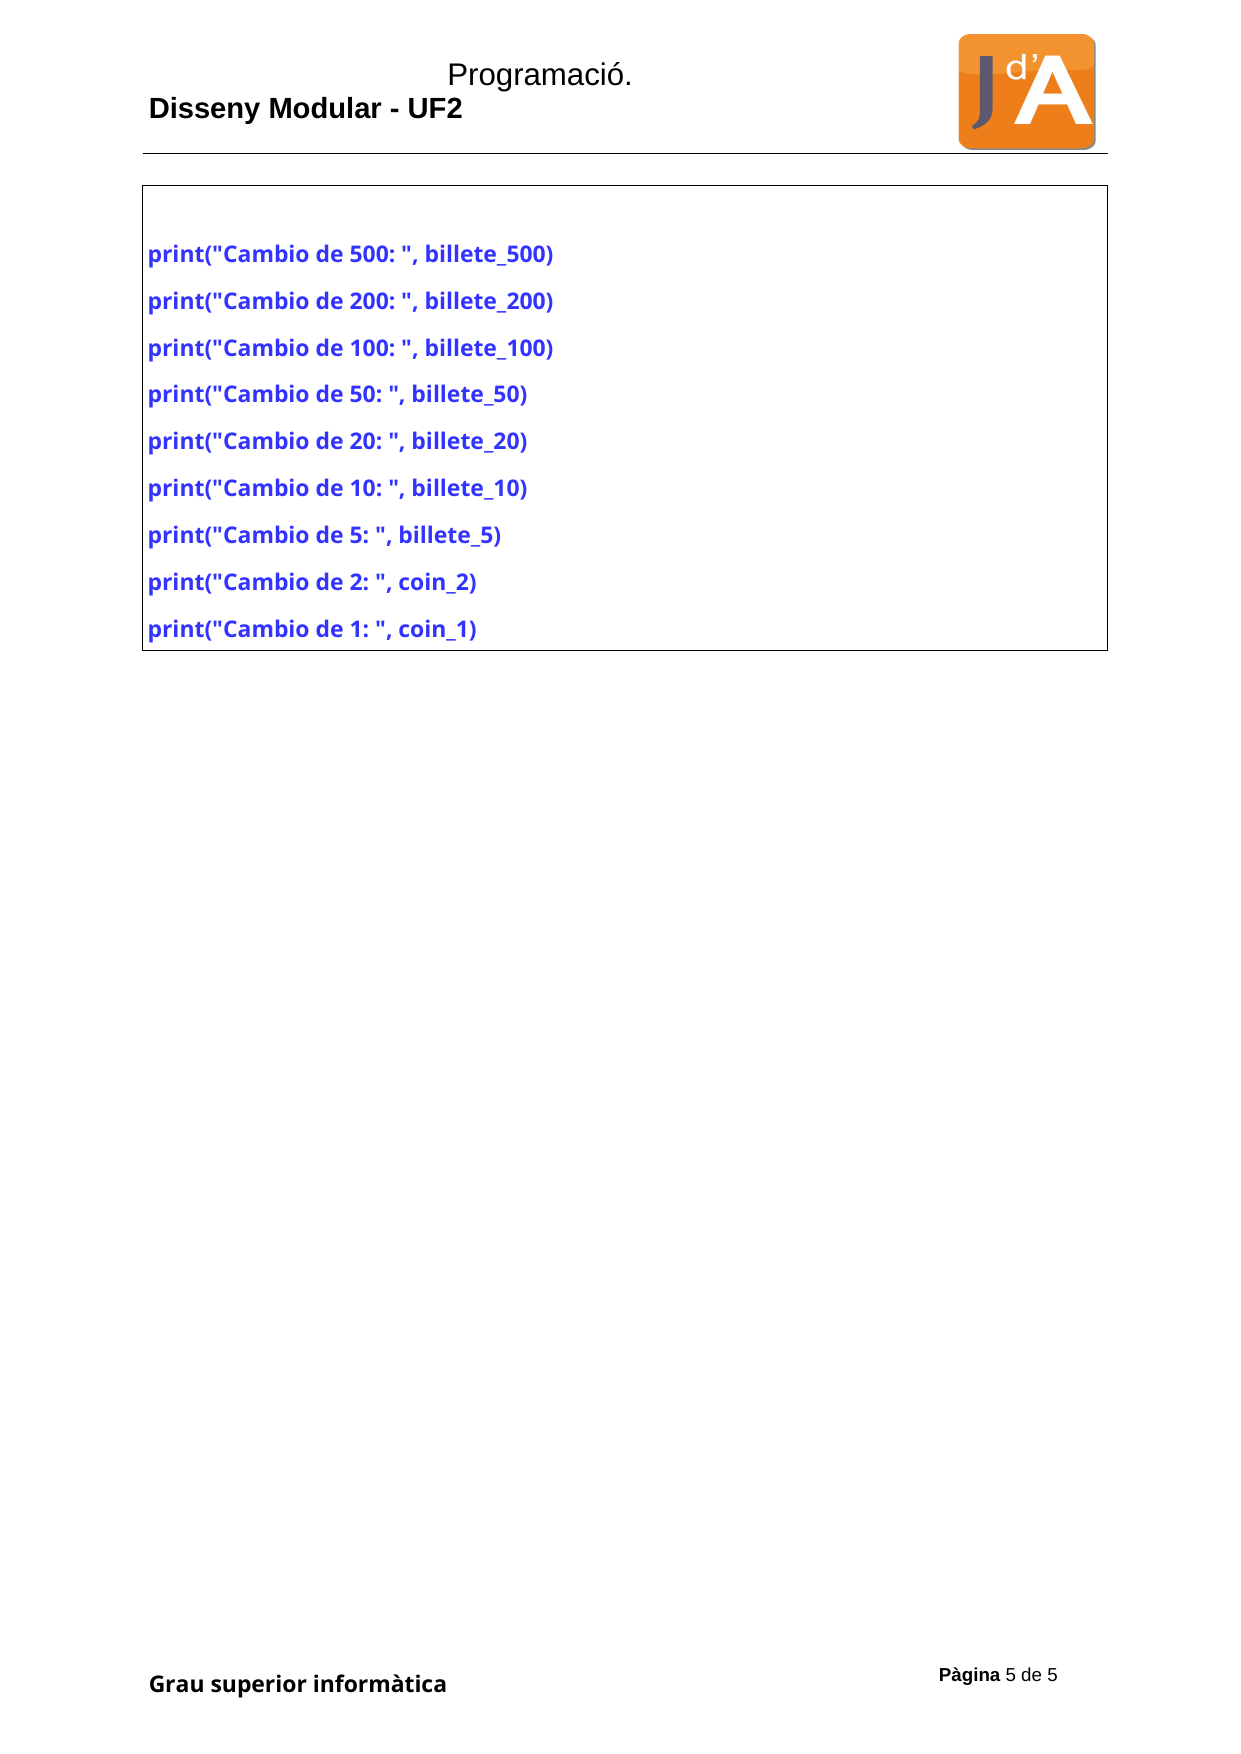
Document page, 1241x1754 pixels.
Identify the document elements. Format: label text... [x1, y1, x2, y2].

table_header print("Cambio de 500: ", billete_500) print("Cambio de 200: ", billete_200) print("Cambio de 100: ", billete_100) print("Cambio de 50: ", billete_50) print("Cambio de 20: ", billete_20) print("Cambio de 10: ", billete_10) print("Cambio de 5: ", billete_5) print("Cambio de 2: ", coin_2) print("Cambio de 1: ", coin_1) [143, 186, 1107, 650]
picture [958, 34, 1096, 150]
